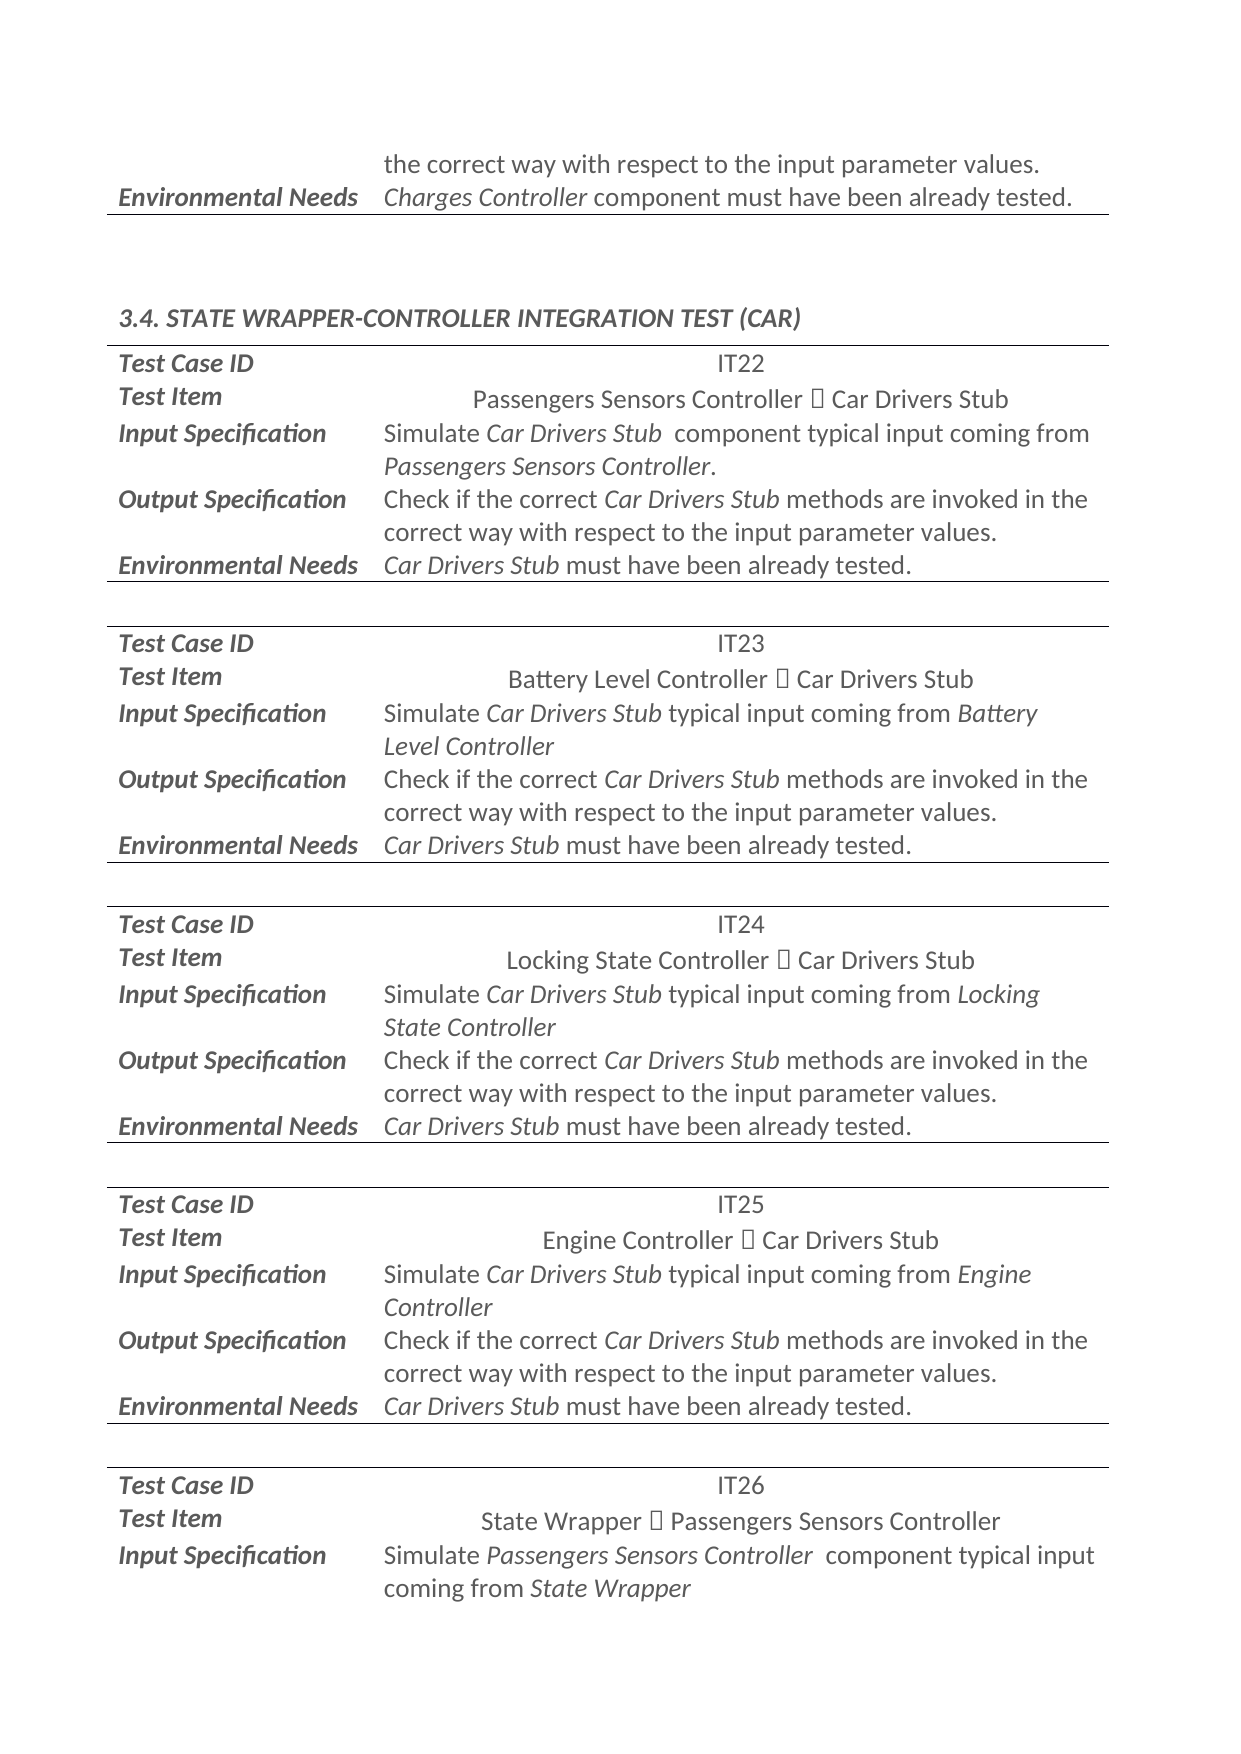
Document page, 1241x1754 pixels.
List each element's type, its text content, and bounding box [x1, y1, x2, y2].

table_cell Output Specification [107, 763, 372, 828]
table_cell Simulate Passengers Sensors Controller component typical input coming from State Wrapper [373, 1538, 1109, 1604]
table_header Test Case ID [107, 907, 372, 940]
table_cell Environmental Needs [107, 548, 372, 581]
table_header IT23 [373, 627, 1109, 659]
table_cell Input Specification [107, 416, 372, 482]
table_cell Environmental Needs [107, 1390, 372, 1423]
table_header Test Case ID [107, 1188, 372, 1221]
table_cell Test Item [107, 940, 372, 977]
table_cell Battery Level Controller  Car Drivers Stub [373, 660, 1109, 696]
table_cell Car Drivers Stub must have been already tested. [373, 1109, 1109, 1142]
table_cell Output Specification [107, 1043, 372, 1109]
table_cell Environmental Needs [107, 181, 372, 214]
table_cell Output Specification [107, 1324, 372, 1389]
table_cell Locking State Controller  Car Drivers Stub [373, 940, 1109, 977]
table_cell Passengers Sensors Controller  Car Drivers Stub [373, 379, 1109, 416]
table_cell [107, 148, 372, 181]
table_header IT25 [373, 1188, 1109, 1221]
table_header Test Case ID [107, 346, 372, 379]
table_cell Environmental Needs [107, 1109, 372, 1142]
table_header Test Case ID [107, 1468, 372, 1501]
table_cell Test Item [107, 660, 372, 696]
table_cell Output Specification [107, 482, 372, 548]
table_cell Charges Controller component must have been already tested. [373, 181, 1109, 214]
table_cell Input Specification [107, 977, 372, 1043]
table_cell Simulate Car Drivers Stub component typical input coming from Passengers Sensors Controller. [373, 416, 1109, 482]
table_cell Check if the correct Car Drivers Stub methods are invoked in the correct way with respect to the input parameter values. [373, 1043, 1109, 1109]
table_cell Simulate Car Drivers Stub typical input coming from Engine Controller [373, 1258, 1109, 1323]
table_cell Input Specification [107, 696, 372, 762]
table_cell Check if the correct Car Drivers Stub methods are invoked in the correct way with respect to the input parameter values. [373, 1324, 1109, 1389]
table_cell Check if the correct Car Drivers Stub methods are invoked in the correct way with respect to the input parameter values. [373, 763, 1109, 828]
table_cell the correct way with respect to the input parameter values. [373, 148, 1109, 181]
table_cell Test Item [107, 379, 372, 416]
table_cell Test Item [107, 1221, 372, 1257]
table_cell Car Drivers Stub must have been already tested. [373, 1390, 1109, 1423]
table_cell State Wrapper  Passengers Sensors Controller [373, 1501, 1109, 1538]
table_cell Input Specification [107, 1258, 372, 1323]
table_cell Test Item [107, 1501, 372, 1538]
subtitle 3.4. STATE WRAPPER-CONTROLLER INTEGRATION TEST (CAR) [118, 302, 1122, 334]
table_header IT22 [373, 346, 1109, 379]
table_header IT26 [373, 1468, 1109, 1501]
table_cell Simulate Car Drivers Stub typical input coming from Locking State Controller [373, 977, 1109, 1043]
table_cell Simulate Car Drivers Stub typical input coming from Battery Level Controller [373, 696, 1109, 762]
table_header Test Case ID [107, 627, 372, 659]
table_cell Engine Controller  Car Drivers Stub [373, 1221, 1109, 1257]
table_cell Check if the correct Car Drivers Stub methods are invoked in the correct way with respect to the input parameter values. [373, 482, 1109, 548]
table_cell Car Drivers Stub must have been already tested. [373, 548, 1109, 581]
table_header IT24 [373, 907, 1109, 940]
table_cell Car Drivers Stub must have been already tested. [373, 829, 1109, 862]
table_cell Environmental Needs [107, 829, 372, 862]
table_cell Input Specification [107, 1538, 372, 1604]
